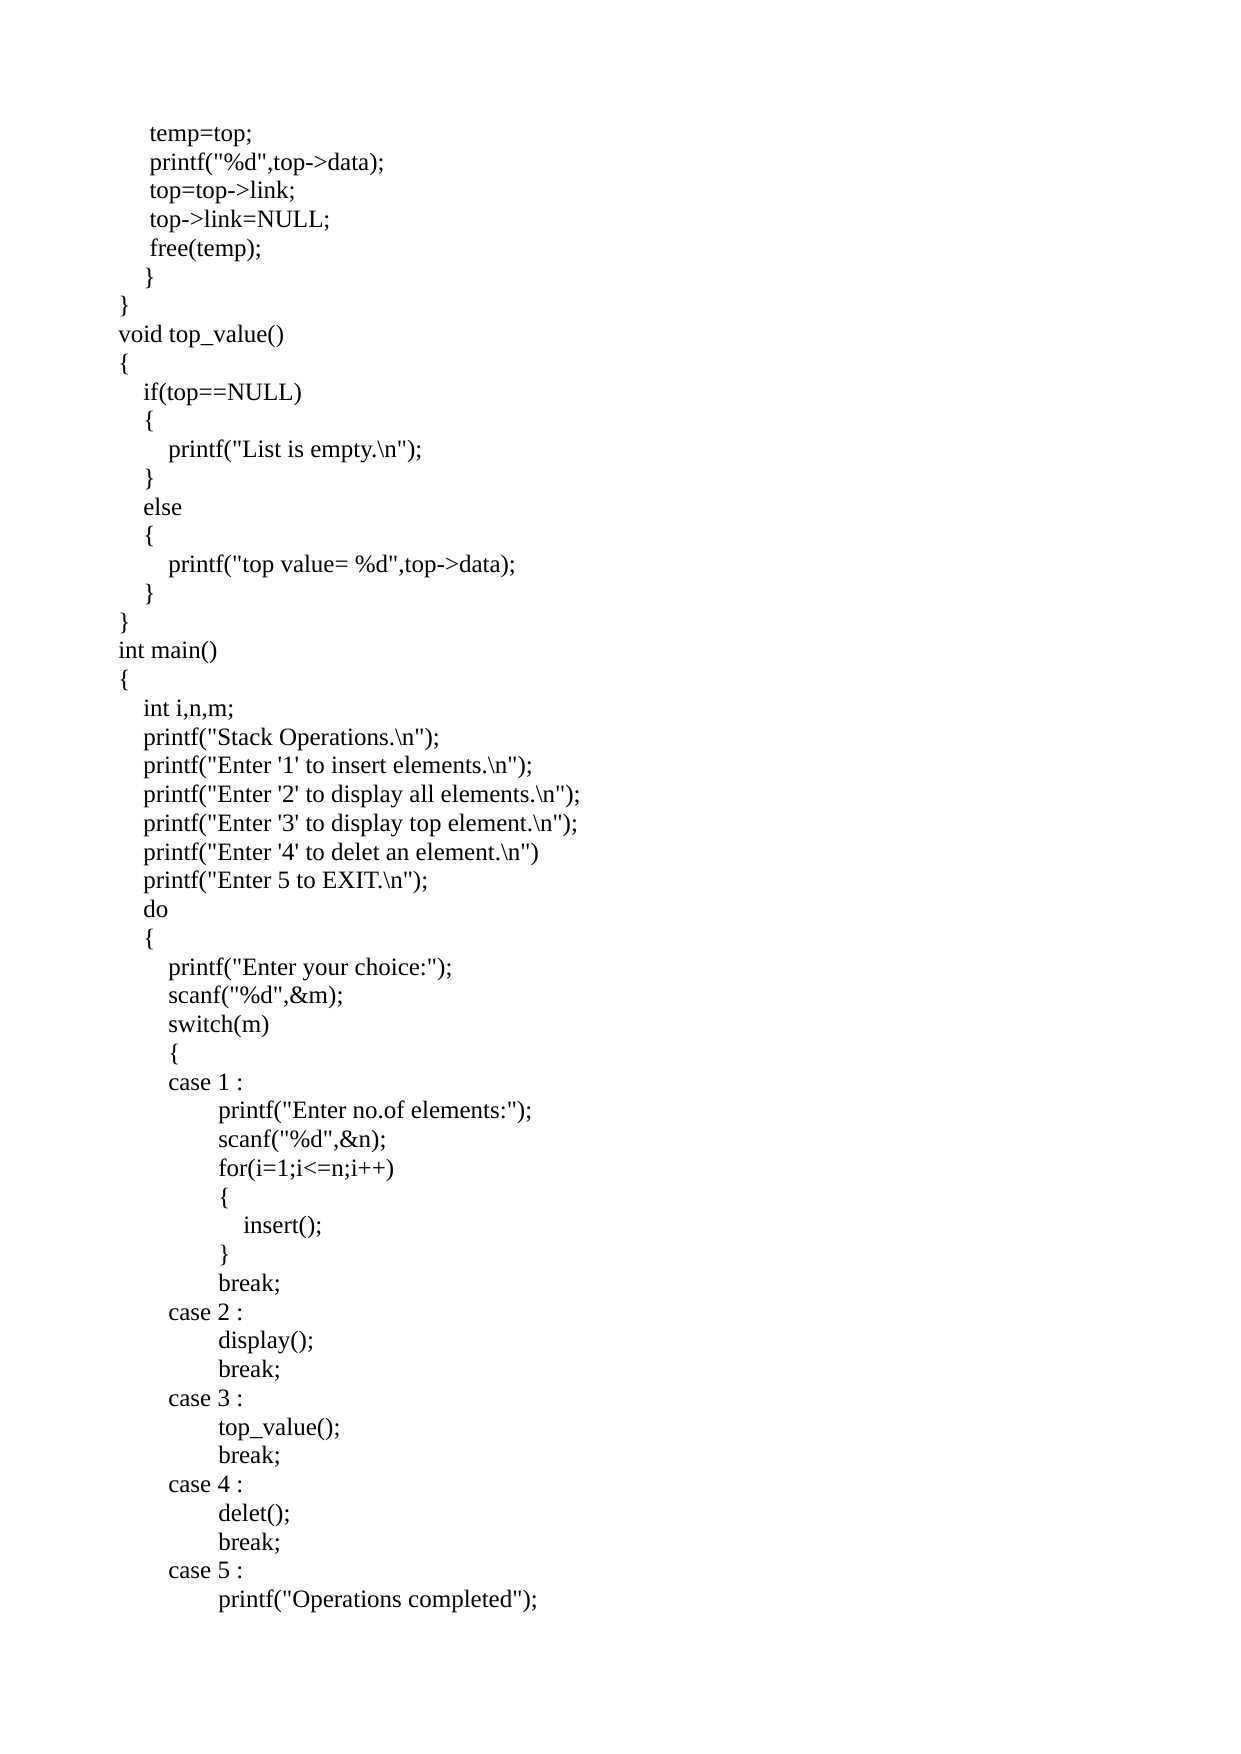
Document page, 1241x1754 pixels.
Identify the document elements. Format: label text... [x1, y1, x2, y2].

text else [118, 492, 1122, 521]
text { [118, 521, 1122, 549]
text do [118, 894, 1122, 923]
text printf("Stack Operations.\n"); [118, 722, 1122, 751]
text printf("Enter your choice:"); [118, 952, 1122, 981]
text } [118, 607, 1122, 636]
text switch(m) [118, 1009, 1122, 1038]
text display(); [118, 1326, 1122, 1354]
text { [118, 406, 1122, 434]
text void top_value() [118, 319, 1122, 348]
text printf("Enter no.of elements:"); [118, 1096, 1122, 1124]
text printf("List is empty.\n"); [118, 434, 1122, 463]
text { [118, 664, 1122, 693]
text printf("Enter '4' to delet an element.\n") [118, 837, 1122, 866]
text scanf("%d",&n); [118, 1124, 1122, 1153]
text printf("Operations completed"); [118, 1584, 1122, 1613]
text case 4 : [118, 1469, 1122, 1498]
text printf("Enter '1' to insert elements.\n"); [118, 751, 1122, 779]
text for(i=1;i<=n;i++) [118, 1153, 1122, 1182]
text top_value(); [118, 1412, 1122, 1441]
text temp=top; [118, 118, 1122, 147]
text scanf("%d",&m); [118, 981, 1122, 1009]
text top=top->link; [118, 176, 1122, 204]
text printf("Enter 5 to EXIT.\n"); [118, 866, 1122, 894]
text printf("%d",top->data); [118, 147, 1122, 176]
text } [118, 291, 1122, 319]
text break; [118, 1441, 1122, 1469]
text } [118, 262, 1122, 291]
text break; [118, 1527, 1122, 1556]
text insert(); [118, 1211, 1122, 1239]
text break; [118, 1268, 1122, 1297]
text break; [118, 1354, 1122, 1383]
text { [118, 348, 1122, 377]
text { [118, 1182, 1122, 1211]
text { [118, 1038, 1122, 1067]
text { [118, 923, 1122, 952]
text top->link=NULL; [118, 204, 1122, 233]
text case 2 : [118, 1297, 1122, 1326]
text } [118, 463, 1122, 492]
text if(top==NULL) [118, 377, 1122, 406]
text int i,n,m; [118, 693, 1122, 722]
text printf("top value= %d",top->data); [118, 549, 1122, 578]
text free(temp); [118, 233, 1122, 262]
text case 5 : [118, 1556, 1122, 1584]
text delet(); [118, 1498, 1122, 1527]
text case 3 : [118, 1383, 1122, 1412]
text } [118, 1239, 1122, 1268]
text int main() [118, 636, 1122, 664]
text case 1 : [118, 1067, 1122, 1096]
text printf("Enter '3' to display top element.\n"); [118, 808, 1122, 837]
text } [118, 578, 1122, 607]
text printf("Enter '2' to display all elements.\n"); [118, 779, 1122, 808]
